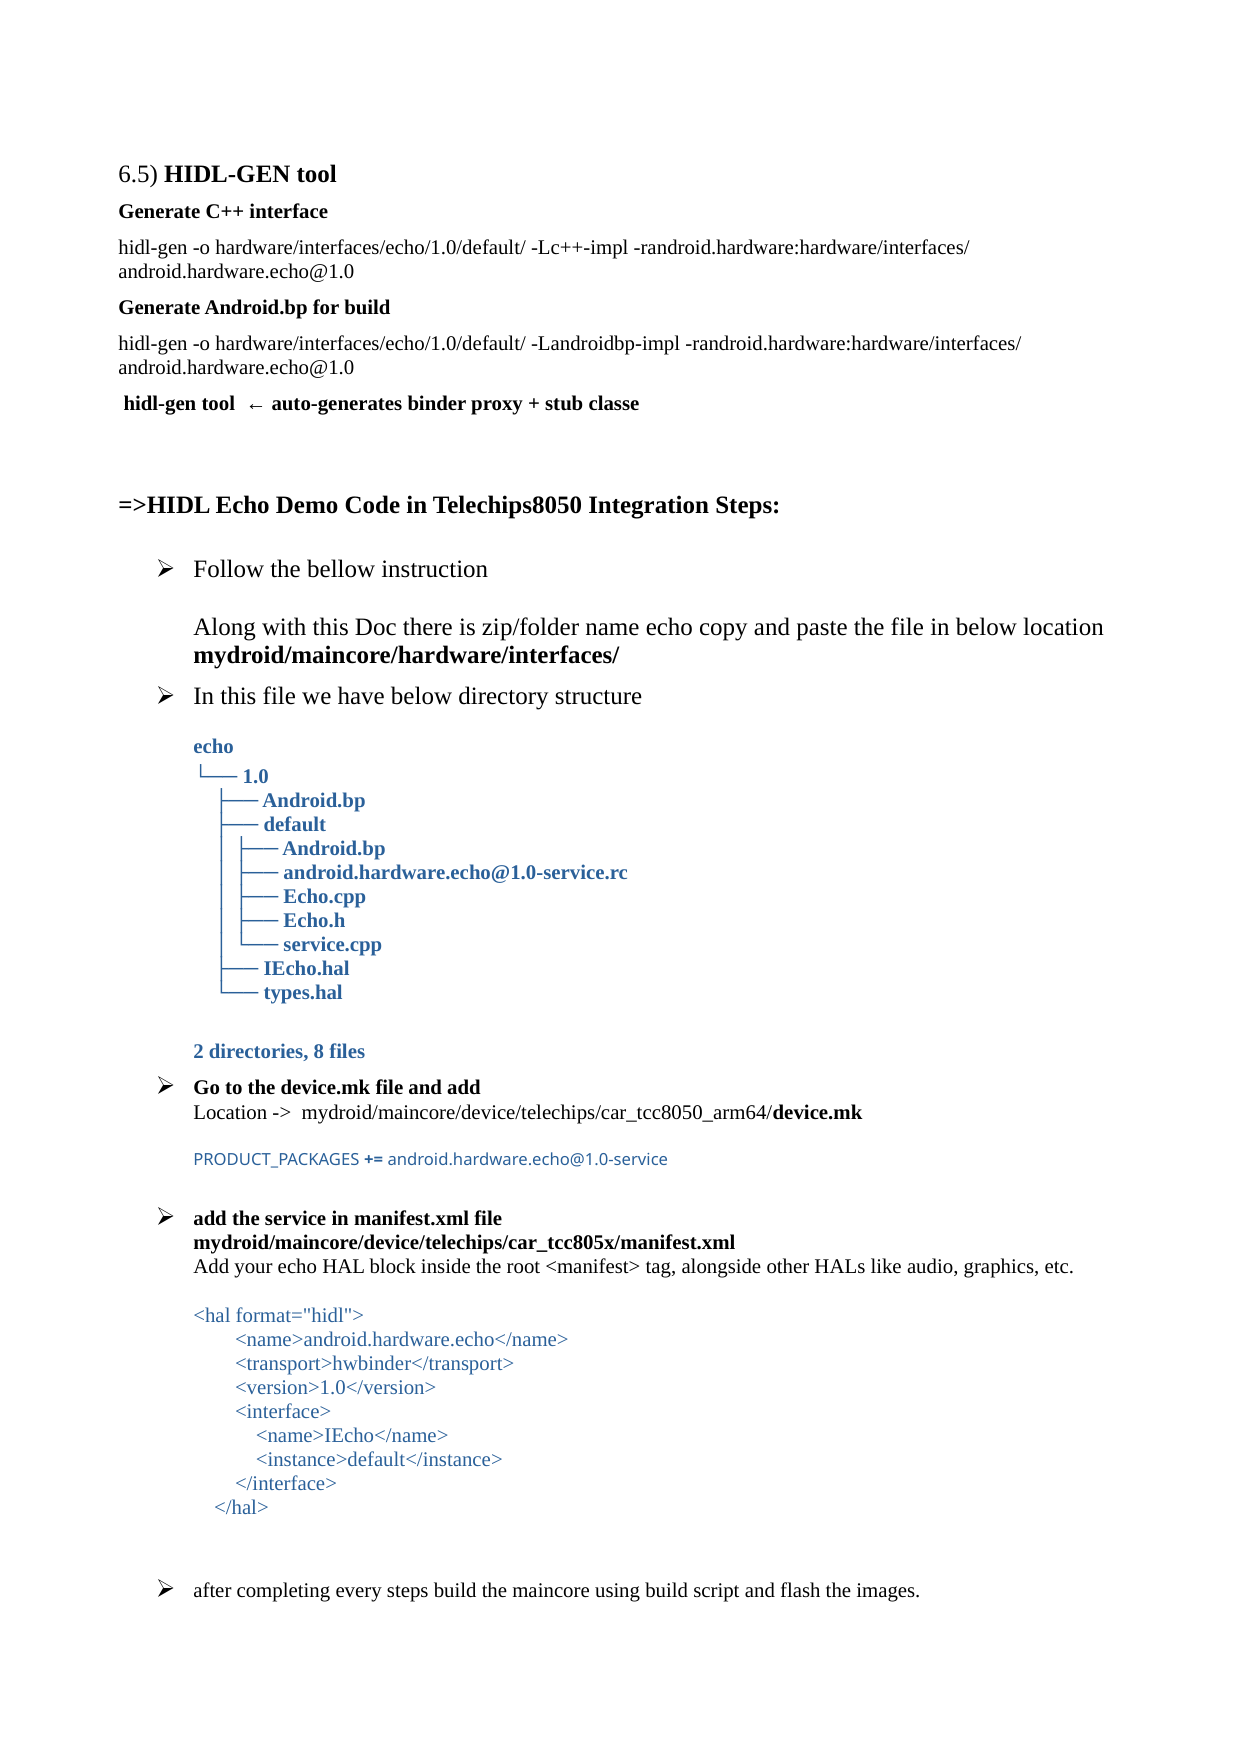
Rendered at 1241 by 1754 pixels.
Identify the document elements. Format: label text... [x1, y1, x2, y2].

list </interface> [156, 1471, 1122, 1495]
list <interface> [156, 1399, 1122, 1423]
list │ ├── Echo.h [156, 908, 221, 932]
list │ ├── android.hardware.echo@1.0-service.rc [242, 860, 1122, 884]
text hidl-gen -o hardware/interfaces/echo/1.0/default/ -Landroidbp-impl -randroid.hardware:hardware/interfaces/ android.hardware.echo@1.0 [118, 331, 1122, 379]
list └── 1.0 [156, 764, 1122, 788]
list ├── default [156, 812, 221, 836]
list add the service in manifest.xml file mydroid/maincore/device/telechips/car_tcc805x/manifest.xml [156, 1205, 1122, 1254]
text =>HIDL Echo Demo Code in Telechips8050 Integration Steps: [118, 491, 1122, 519]
list │ ├── android.hardware.echo@1.0-service.rc [156, 860, 221, 884]
list <version>1.0</version> [156, 1375, 1122, 1399]
list │ ├── Android.bp [156, 836, 221, 860]
list Go to the device.mk file and add Location -> mydroid/maincore/device/telechips/car_tcc8050_arm64/device.mk PRODUCT_PACKAGES += android.hardware.echo@1.0-service [156, 1075, 1122, 1199]
list │ └── service.cpp [222, 932, 1122, 956]
list ├── Android.bp [222, 788, 1122, 812]
text 6.5) HIDL-GEN tool [118, 159, 1122, 187]
list Add your echo HAL block inside the root <manifest> tag, alongside other HALs like audio, graphics, etc. <hal format="hidl"> [156, 1254, 1122, 1327]
list <instance>default</instance> [156, 1447, 1122, 1471]
list <name>android.hardware.echo</name> [156, 1327, 1122, 1351]
list │ ├── Android.bp [222, 836, 241, 860]
list │ ├── Echo.cpp [156, 884, 221, 908]
list ├── IEcho.hal [156, 956, 221, 980]
list └── types.hal [156, 980, 1122, 1004]
list │ └── service.cpp [156, 932, 221, 956]
text Generate Android.bp for build [118, 295, 1122, 319]
list </hal> [156, 1495, 1122, 1572]
list <name>IEcho</name> [156, 1423, 1122, 1447]
list after completing every steps build the maincore using build script and flash the images. [156, 1578, 1122, 1603]
text hidl-gen tool ← auto-generates binder proxy + stub classe [118, 391, 1122, 415]
list │ ├── Echo.cpp [242, 884, 1122, 908]
list │ ├── Echo.cpp [222, 884, 241, 908]
list <transport>hwbinder</transport> [156, 1351, 1122, 1375]
list │ ├── Echo.h [242, 908, 1122, 932]
list Follow the bellow instruction Along with this Doc there is zip/folder name echo copy and paste the file in below location mydroid/maincore/hardware/interfaces/ [156, 554, 1122, 669]
text Generate C++ interface [118, 199, 1122, 223]
list │ ├── Echo.h [222, 908, 241, 932]
list ├── IEcho.hal [222, 956, 1122, 980]
text hidl-gen -o hardware/interfaces/echo/1.0/default/ -Lc++-impl -randroid.hardware:hardware/interfaces/ android.hardware.echo@1.0 [118, 235, 1122, 283]
list ├── Android.bp [156, 788, 221, 812]
list ├── default [222, 812, 1122, 836]
list 2 directories, 8 files [156, 1039, 1122, 1063]
list In this file we have below directory structure echo [156, 681, 1122, 758]
list │ ├── Android.bp [242, 836, 1122, 860]
